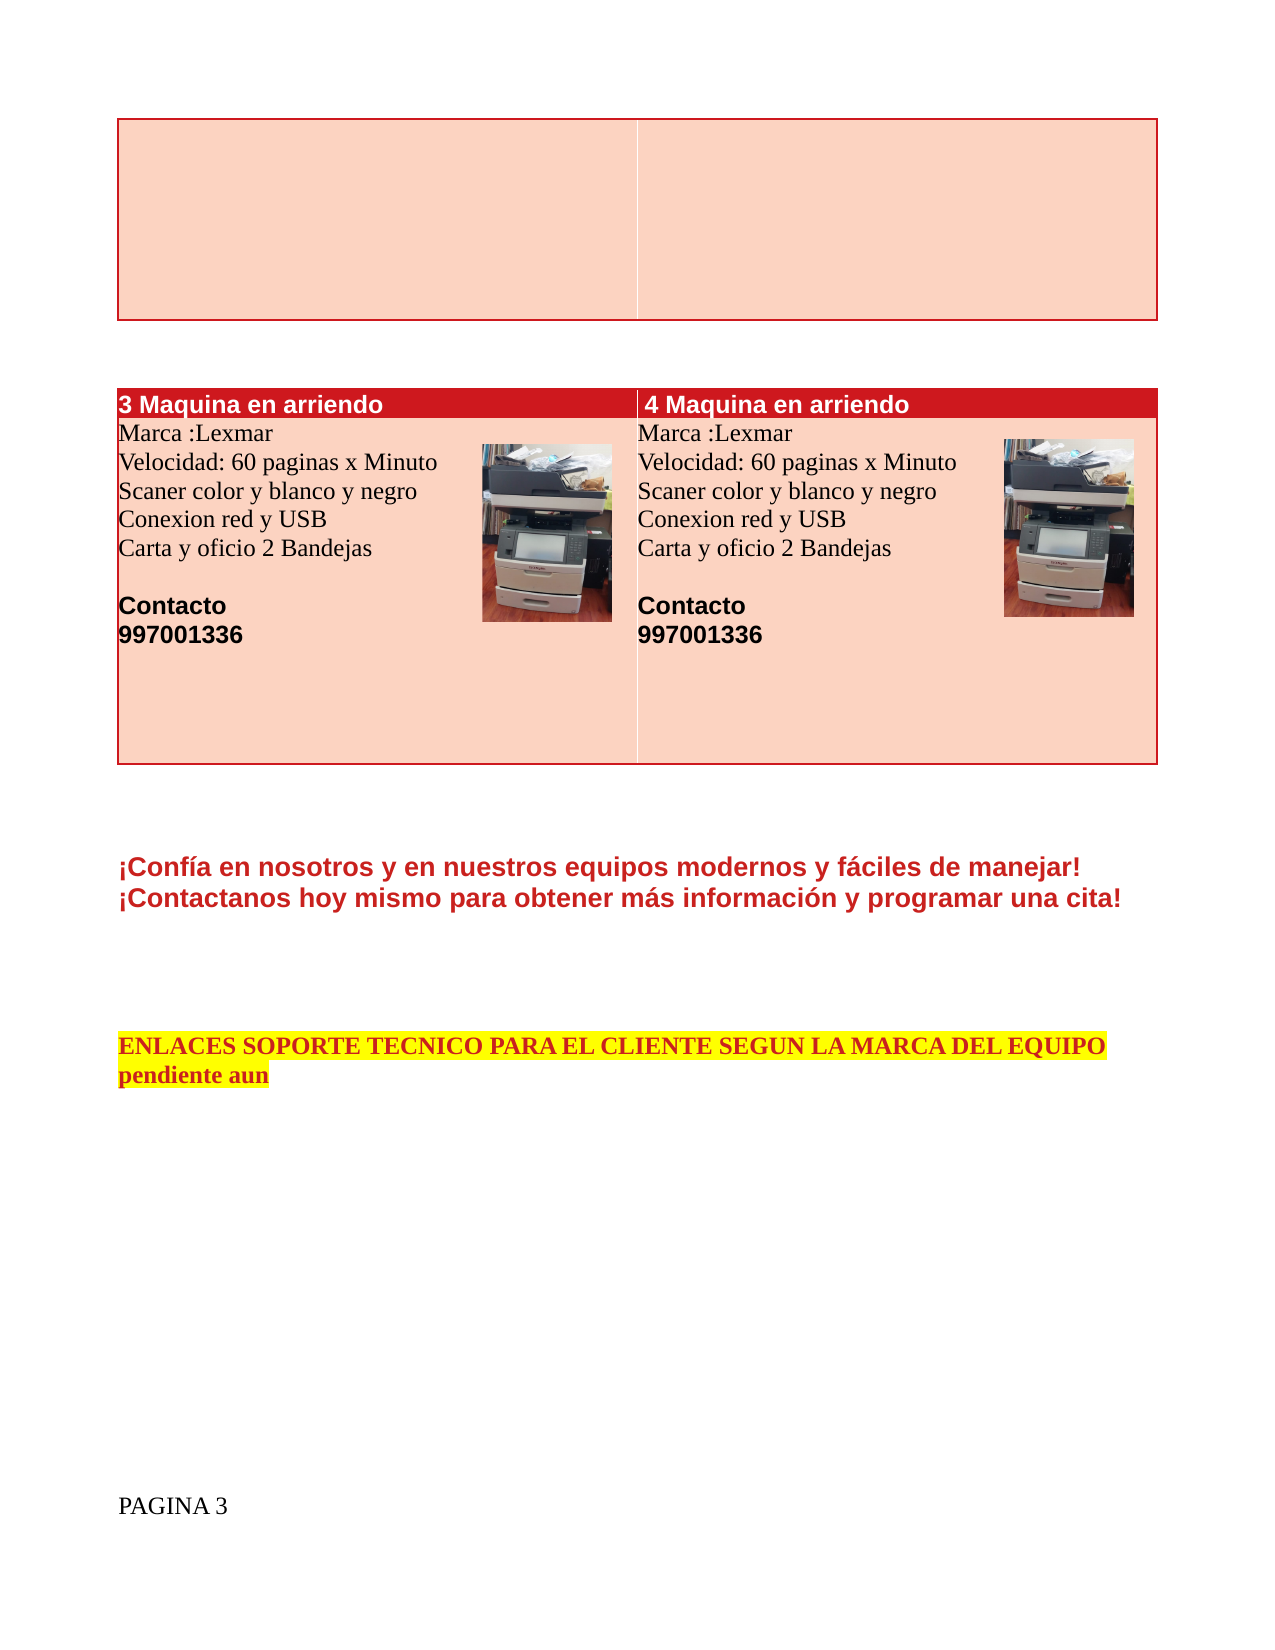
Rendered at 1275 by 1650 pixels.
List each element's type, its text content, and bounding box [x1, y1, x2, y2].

table_cell Marca :Lexmar Velocidad: 60 paginas x Minuto Scaner color y blanco y negro Conexion red y USB Carta y oficio 2 Bandejas Contacto 997001336 [638, 418, 1156, 763]
table_header 3 Maquina en arriendo [119, 390, 637, 418]
table_cell Marca :Lexmar Velocidad: 60 paginas x Minuto Scaner color y blanco y negro Conexion red y USB Carta y oficio 2 Bandejas Contacto 997001336 [119, 418, 637, 763]
text ¡Confía en nosotros y en nuestros equipos modernos y fáciles de manejar! ¡Contactanos hoy mismo para obtener más información y programar una cita! [118, 851, 1157, 914]
table_cell [119, 120, 637, 319]
table_header 4 Maquina en arriendo [638, 390, 1156, 418]
picture [1004, 439, 1134, 617]
text PAGINA 3 [118, 1491, 1157, 1520]
table_cell [638, 120, 1156, 319]
text ENLACES SOPORTE TECNICO PARA EL CLIENTE SEGUN LA MARCA DEL EQUIPO pendiente aun [118, 1031, 1157, 1088]
picture [482, 444, 612, 622]
